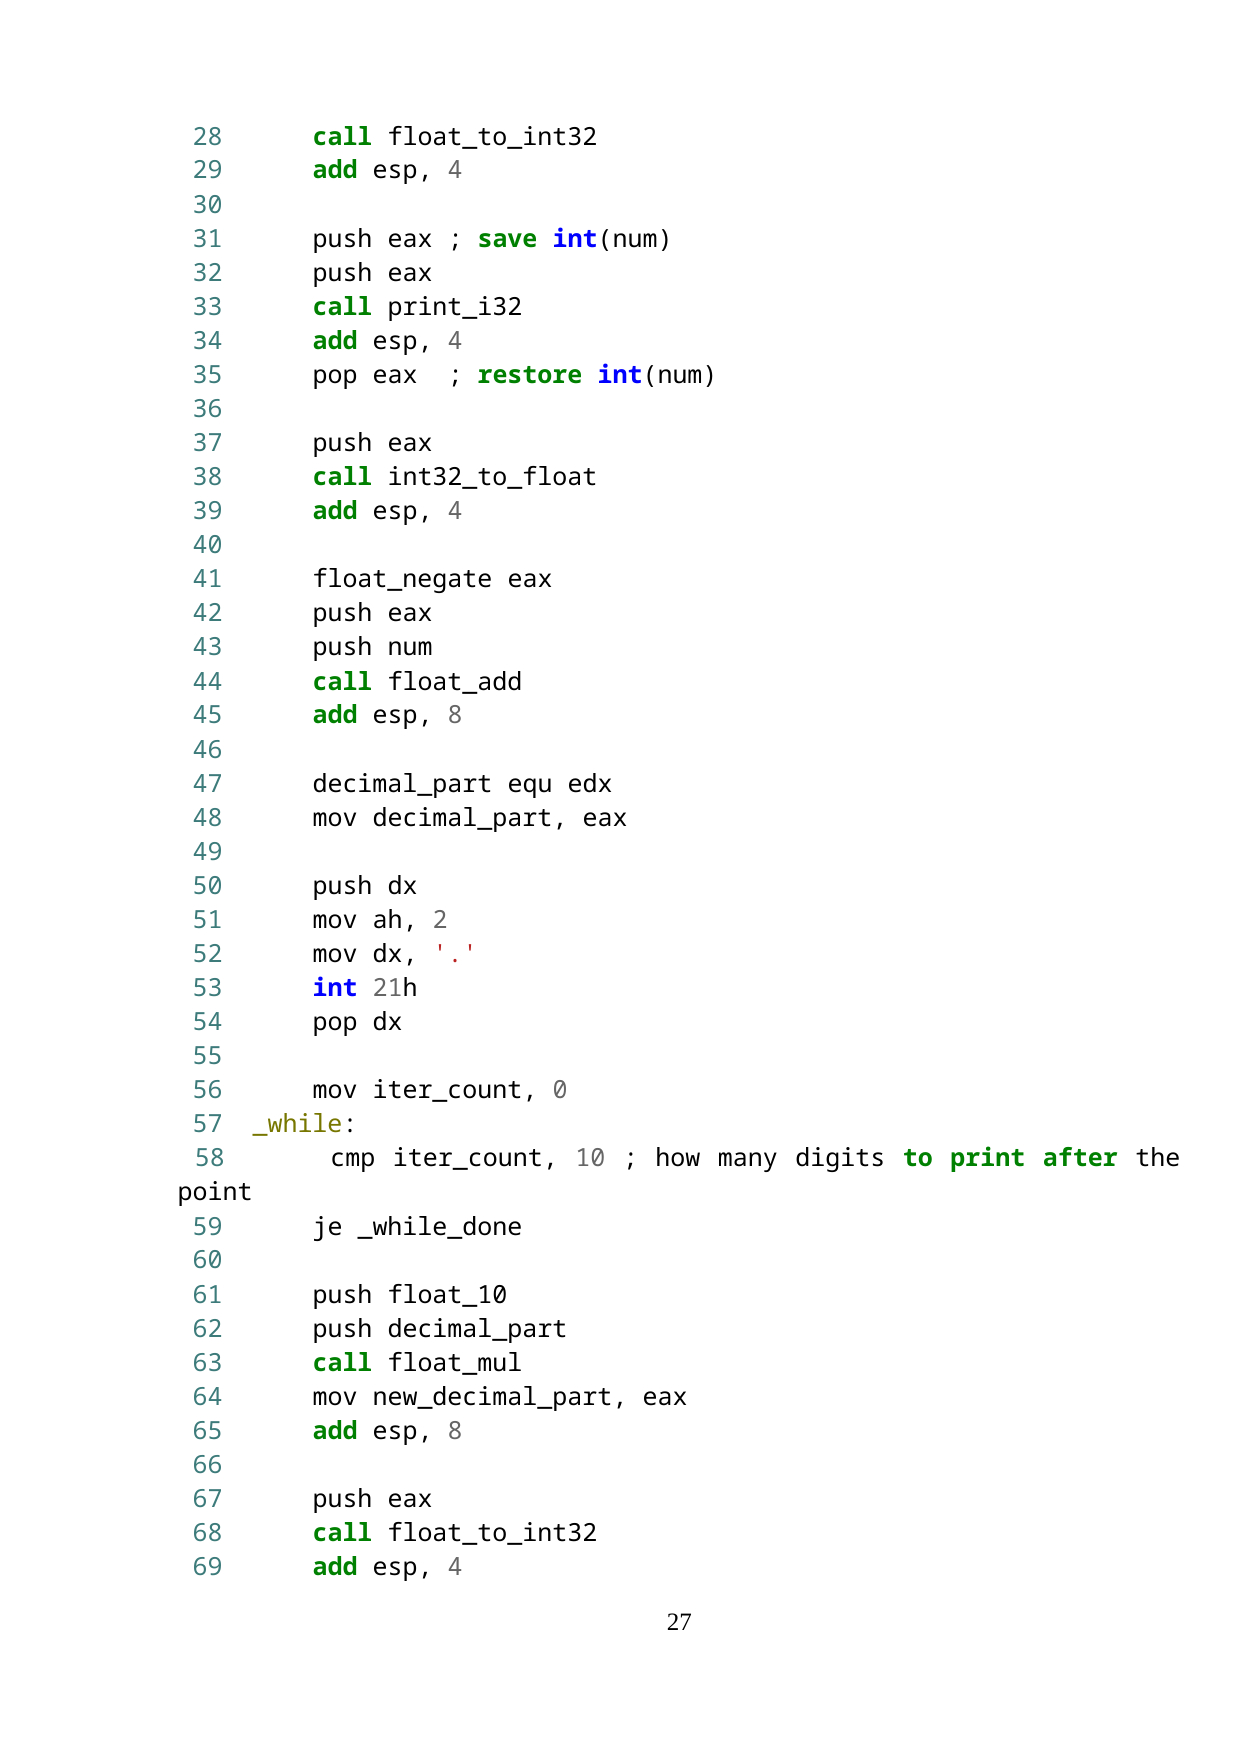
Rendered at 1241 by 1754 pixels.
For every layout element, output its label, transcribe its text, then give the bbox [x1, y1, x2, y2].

table_header 28 call float_to_int32 29 add esp, 4 30 31 push eax ; save int(num) 32 push eax 33 call print_i32 34 add esp, 4 35 pop eax ; restore int(num) 36 37 push eax 38 call int32_to_float 39 add esp, 4 40 41 float_negate eax 42 push eax 43 push num 44 call float_add 45 add esp, 8 46 47 decimal_part equ edx 48 mov decimal_part, eax 49 50 push dx 51 mov ah, 2 52 mov dx, '.' 53 int 21h 54 pop dx 55 56 mov iter_count, 0 57 _while: 58 cmp iter_count, 10 ; how many digits to print after the point 59 je _while_done 60 61 push float_10 62 push decimal_part 63 call float_mul 64 mov new_decimal_part, eax 65 add esp, 8 66 67 push eax 68 call float_to_int32 69 add esp, 4 [177, 118, 1181, 1583]
